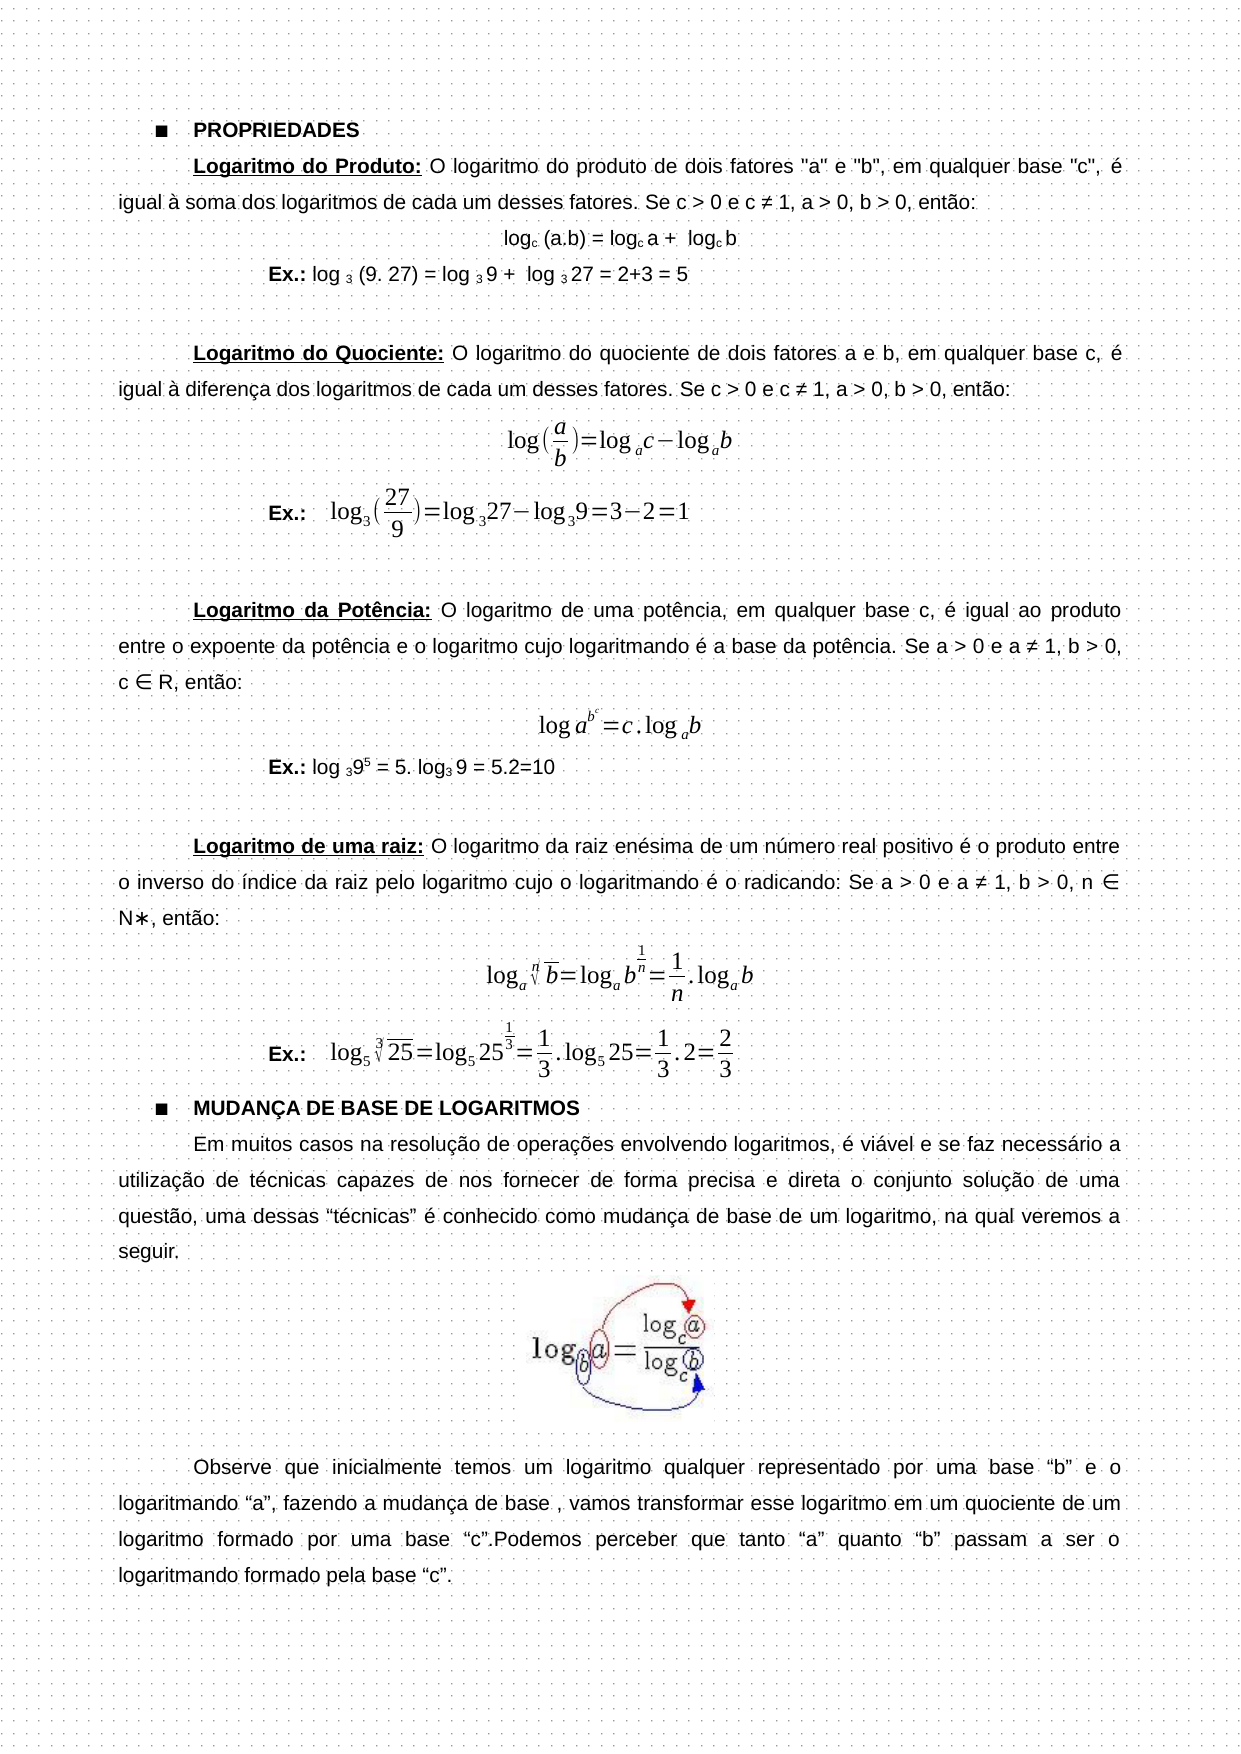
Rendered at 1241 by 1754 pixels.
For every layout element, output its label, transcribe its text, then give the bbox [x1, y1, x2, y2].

text Em muitos casos na resolução de operações envolvendo logaritmos, é viável e se faz necessário a utilização de técnicas capazes de nos fornecer de forma precisa e direta o conjunto solução de uma questão, uma dessas “técnicas” é conhecido como mudança de base de um logaritmo, na qual veremos a seguir. [118, 1132, 1122, 1263]
text Logaritmo da Potência: O logaritmo de uma potência, em qualquer base c, é igual ao produto entre o expoente da potência e o logaritmo cujo logaritmando é a base da potência. Se a > 0 e a ≠ 1, b > 0, c ∈ R, então: [118, 598, 1122, 694]
list MUDANÇA DE BASE DE LOGARITMOS [156, 1096, 1122, 1119]
text Ex.: [118, 484, 1122, 543]
list PROPRIEDADES [156, 118, 1122, 142]
text Logaritmo de uma raiz: O logaritmo da raiz enésima de um número real positivo é o produto entre o inverso do índice da raiz pelo logaritmo cujo o logaritmando é o radicando: Se a > 0 e a ≠ 1, b > 0, n ∈ N∗, então: [118, 834, 1122, 929]
text Ex.: log 3 (9. 27) = log 3 9 + log 3 27 = 2+3 = 5 [118, 262, 1122, 286]
text Logaritmo do Quociente: O logaritmo do quociente de dois fatores a e b, em qualquer base c, é igual à diferença dos logaritmos de cada um desses fatores. Se c > 0 e c ≠ 1, a > 0, b > 0, então: [118, 341, 1122, 401]
text logc (a.b) = logc a + logc b [118, 226, 1122, 250]
text Ex.: log 395 = 5. log3 9 = 5.2=10 [118, 755, 1122, 779]
picture [0, 0, 1241, 1754]
text Logaritmo do Produto: O logaritmo do produto de dois fatores "a" e "b", em qualquer base "c", é igual à soma dos logaritmos de cada um desses fatores. Se c > 0 e c ≠ 1, a > 0, b > 0, então: [118, 154, 1122, 214]
text Observe que inicialmente temos um logaritmo qualquer representado por uma base “b” e o logaritmando “a”, fazendo a mudança de base , vamos transformar esse logaritmo em um quociente de um logaritmo formado por uma base “c”.Podemos perceber que tanto “a” quanto “b” passam a ser o logaritmando formado pela base “c”. [118, 1455, 1122, 1587]
text Ex.: [118, 1018, 1122, 1083]
